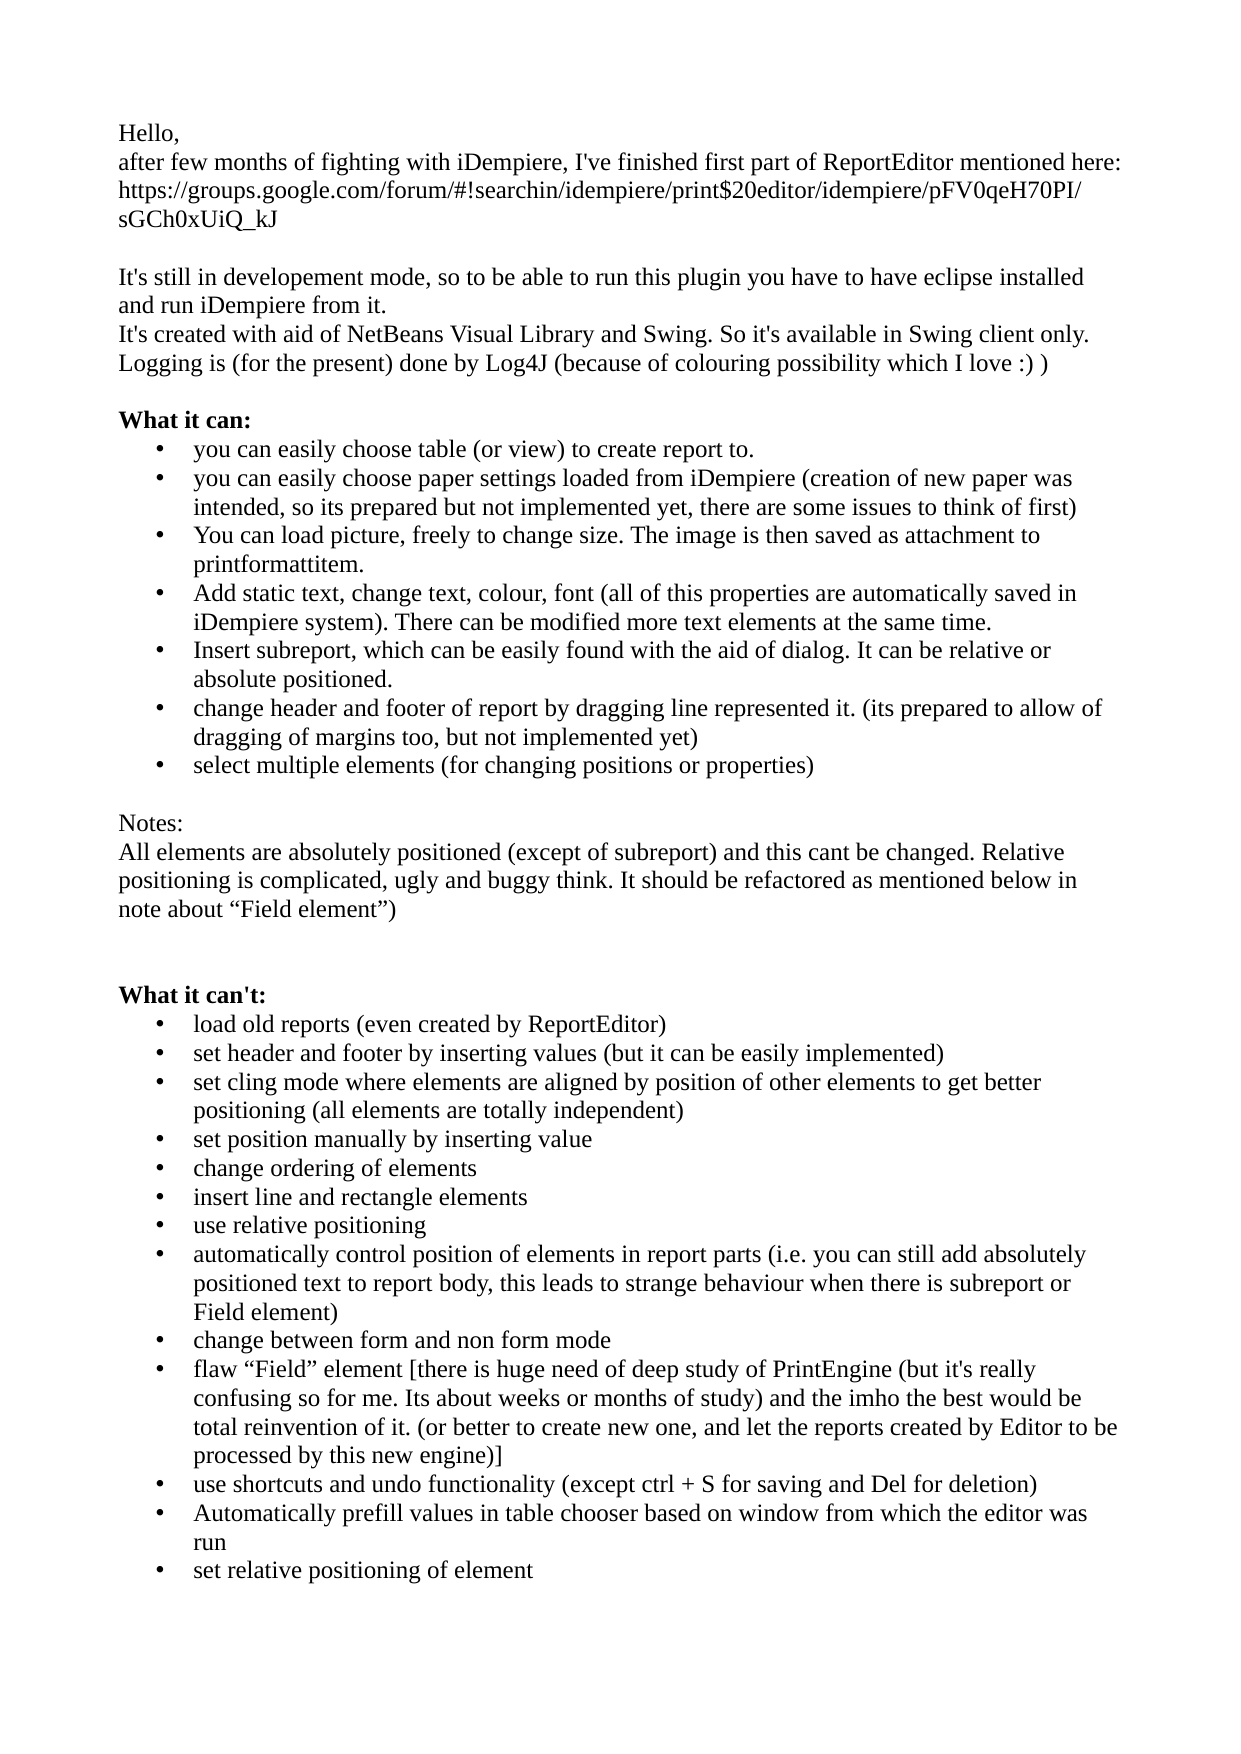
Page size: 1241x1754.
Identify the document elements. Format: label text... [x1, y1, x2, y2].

text after few months of fighting with iDempiere, I've finished first part of ReportEditor mentioned here: [118, 147, 1122, 176]
list change ordering of elements [156, 1153, 1122, 1182]
text It's still in developement mode, so to be able to run this plugin you have to have eclipse installed and run iDempiere from it. [118, 262, 1122, 319]
text https://groups.google.com/forum/#!searchin/idempiere/print$20editor/idempiere/pFV0qeH70PI/sGCh0xUiQ_kJ [118, 176, 1122, 233]
list You can load picture, freely to change size. The image is then saved as attachment to printformattitem. [156, 521, 1122, 578]
list Add static text, change text, colour, font (all of this properties are automatically saved in iDempiere system). There can be modified more text elements at the same time. [156, 578, 1122, 636]
list insert line and rectangle elements [156, 1182, 1122, 1211]
list change header and footer of report by dragging line represented it. (its prepared to allow of dragging of margins too, but not implemented yet) [156, 693, 1122, 751]
list select multiple elements (for changing positions or properties) [156, 751, 1122, 779]
text What it can't: [118, 981, 1122, 1009]
text Hello, [118, 118, 1122, 147]
list load old reports (even created by ReportEditor) [156, 1009, 1122, 1038]
list flaw “Field” element [there is huge need of deep study of PrintEngine (but it's really confusing so for me. Its about weeks or months of study) and the imho the best would be total reinvention of it. (or better to create new one, and let the reports created by Editor to be processed by this new engine)] [156, 1354, 1122, 1469]
text What it can: [118, 406, 1122, 434]
text All elements are absolutely positioned (except of subreport) and this cant be changed. Relative positioning is complicated, ugly and buggy think. It should be refactored as mentioned below in note about “Field element”) [118, 837, 1122, 923]
list change between form and non form mode [156, 1326, 1122, 1354]
list automatically control position of elements in report parts (i.e. you can still add absolutely positioned text to report body, this leads to strange behaviour when there is subreport or Field element) [156, 1239, 1122, 1326]
text Notes: [118, 808, 1122, 837]
list you can easily choose paper settings loaded from iDempiere (creation of new paper was intended, so its prepared but not implemented yet, there are some issues to think of first) [156, 463, 1122, 521]
list set relative positioning of element [156, 1556, 1122, 1584]
list Insert subreport, which can be easily found with the aid of dialog. It can be relative or absolute positioned. [156, 636, 1122, 693]
list set cling mode where elements are aligned by position of other elements to get better positioning (all elements are totally independent) [156, 1067, 1122, 1124]
list Automatically prefill values in table chooser based on window from which the editor was run [156, 1498, 1122, 1556]
list set header and footer by inserting values (but it can be easily implemented) [156, 1038, 1122, 1067]
text It's created with aid of NetBeans Visual Library and Swing. So it's available in Swing client only. Logging is (for the present) done by Log4J (because of colouring possibility which I love :) ) [118, 319, 1122, 377]
list use shortcuts and undo functionality (except ctrl + S for saving and Del for deletion) [156, 1469, 1122, 1498]
list you can easily choose table (or view) to create report to. [156, 434, 1122, 463]
list set position manually by inserting value [156, 1124, 1122, 1153]
list use relative positioning [156, 1211, 1122, 1239]
